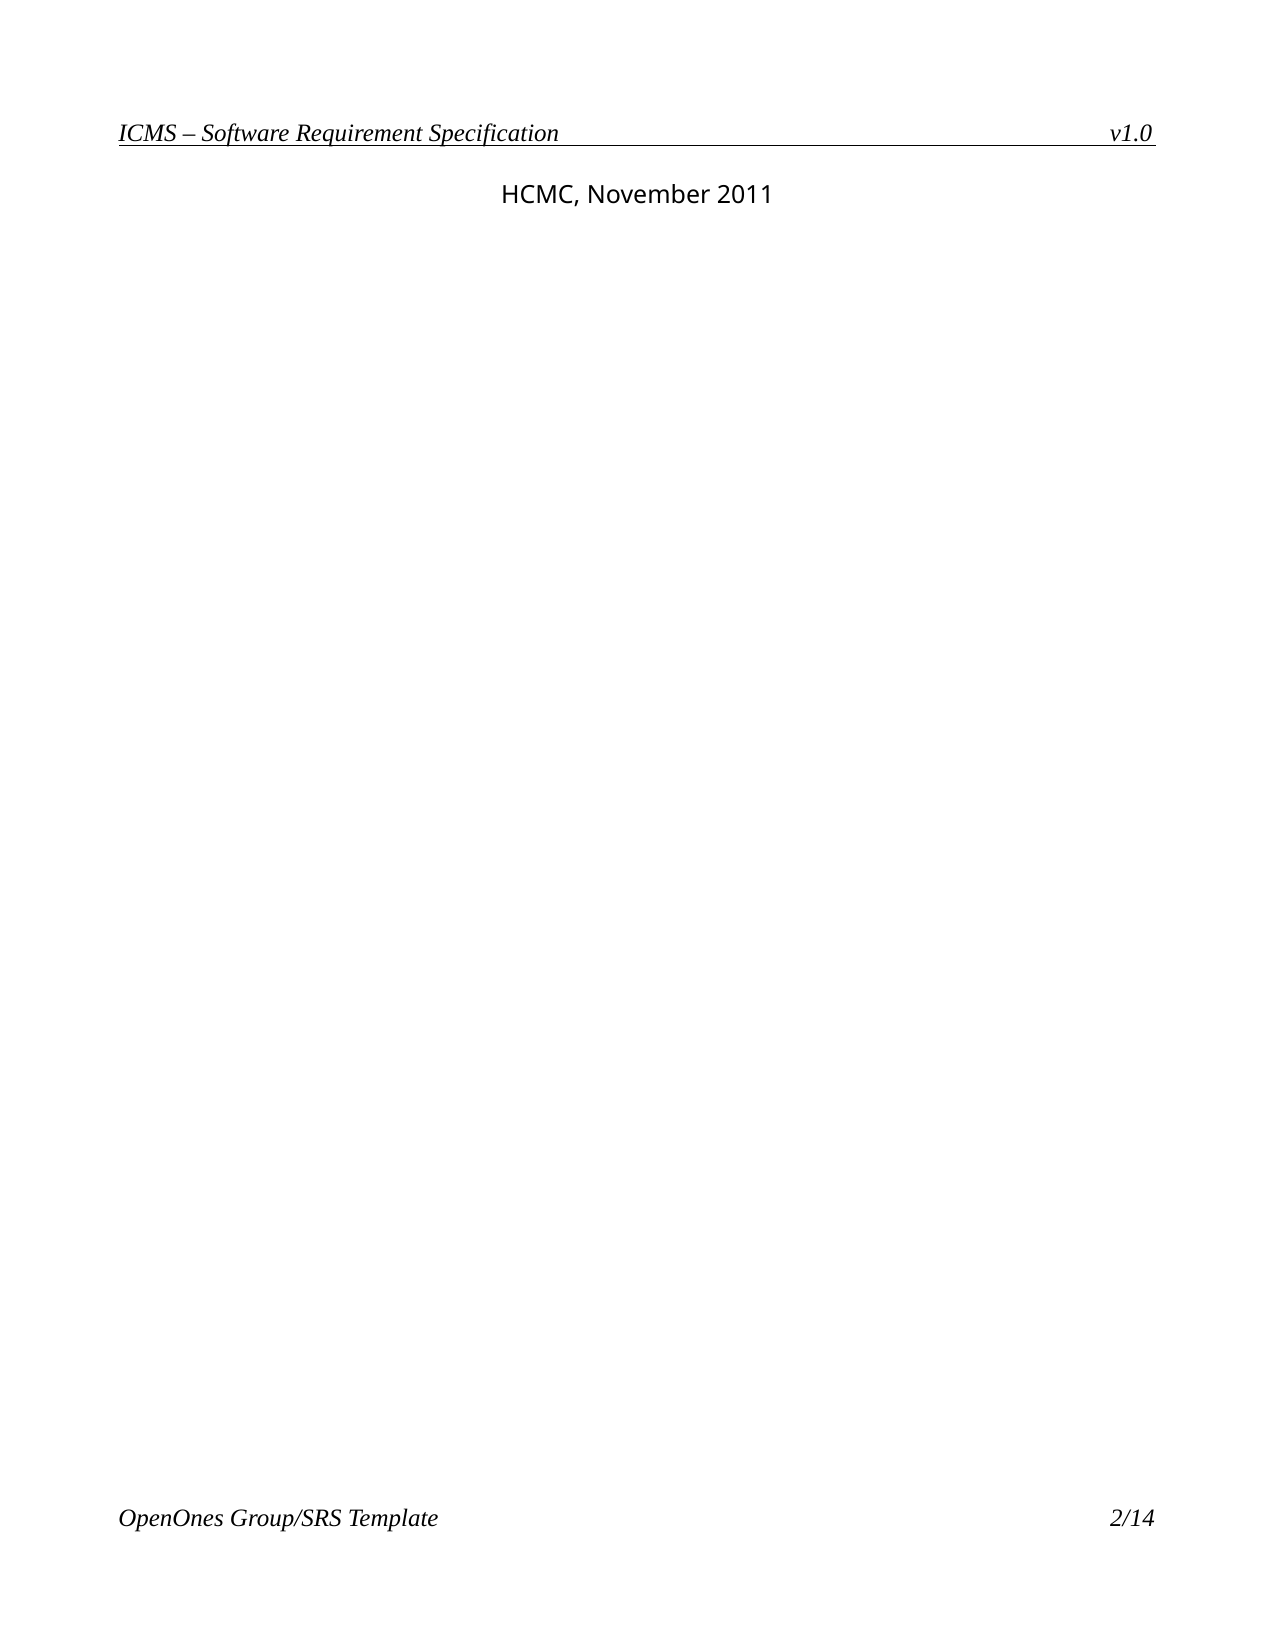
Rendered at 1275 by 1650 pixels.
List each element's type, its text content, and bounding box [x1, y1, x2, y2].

text HCMC, November 2011 [118, 176, 1157, 210]
